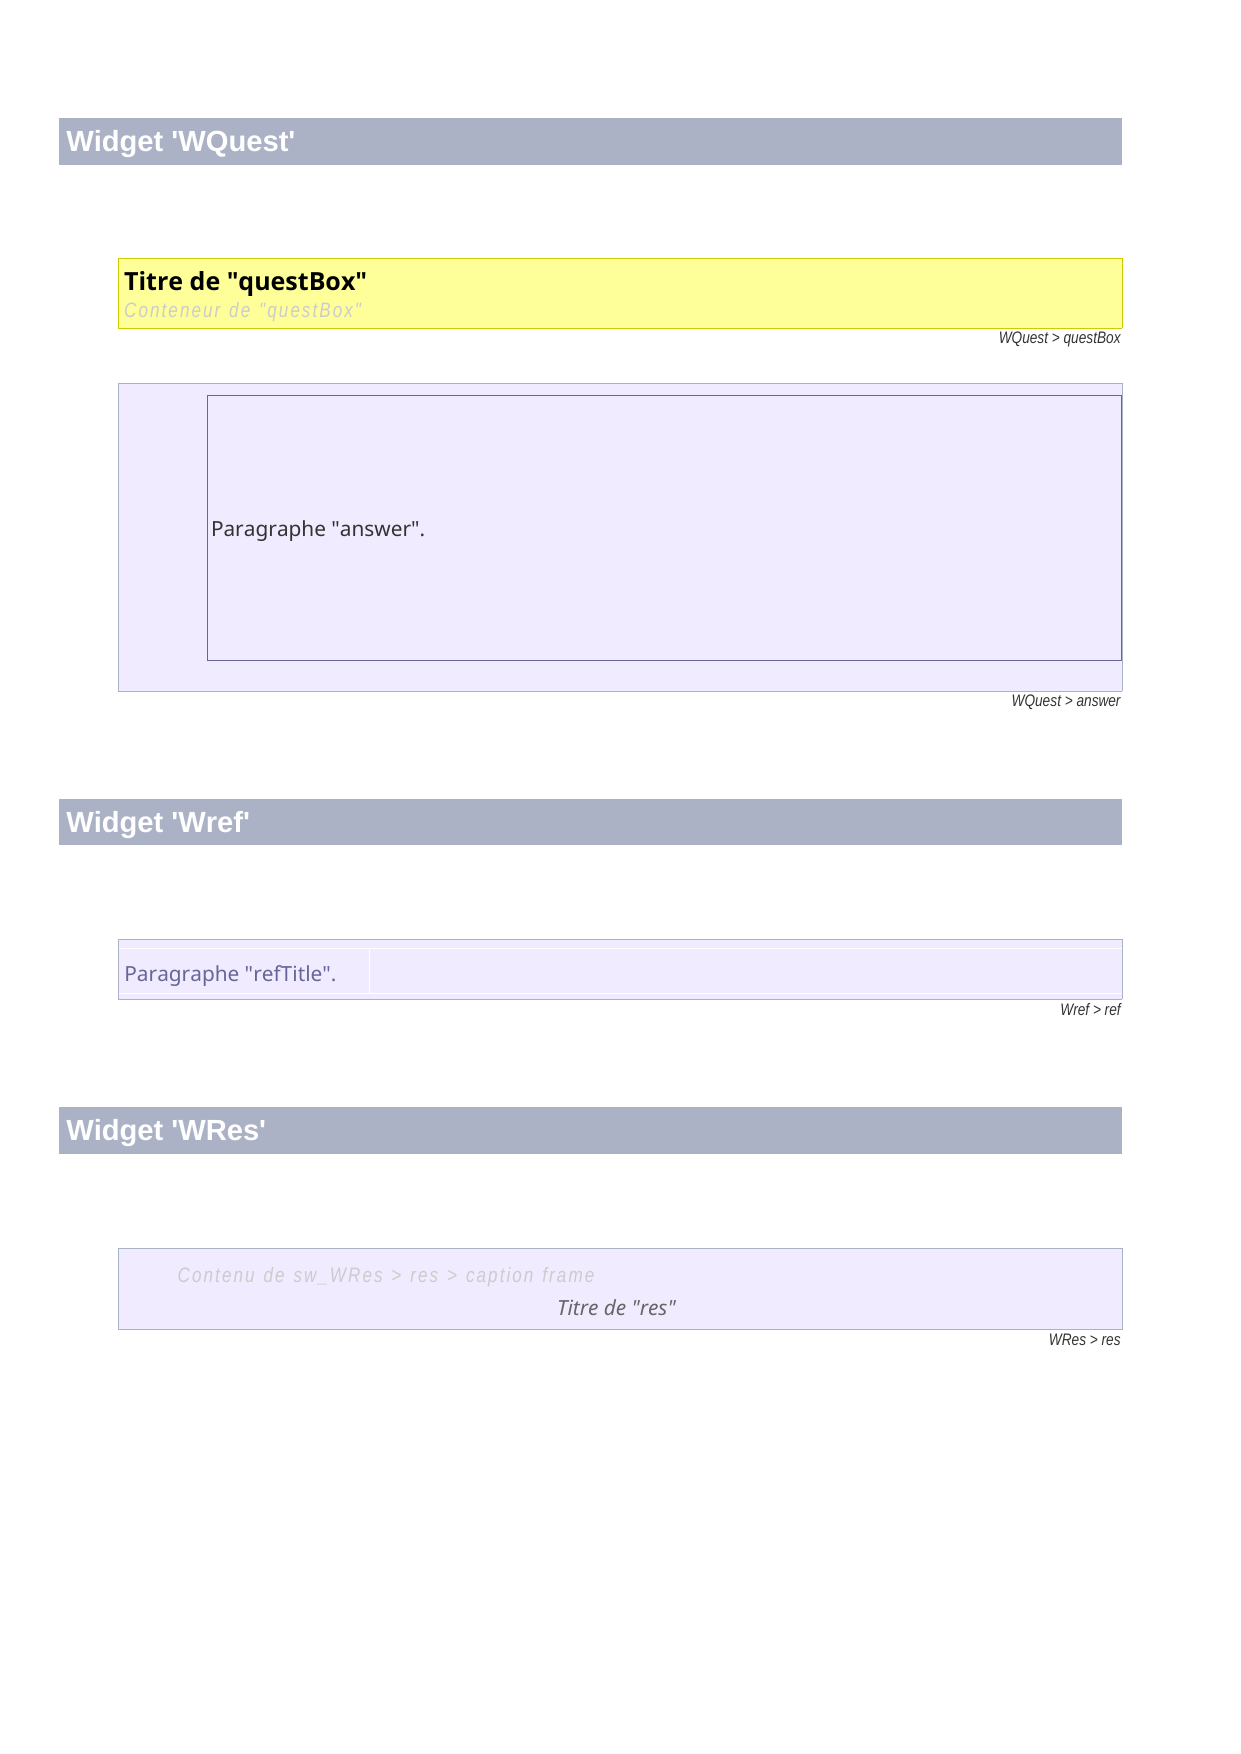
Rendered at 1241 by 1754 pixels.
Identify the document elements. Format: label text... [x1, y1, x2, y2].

title Widget 'Wref' [60, 800, 1122, 844]
table_header Paragraphe "answer". [119, 384, 1122, 691]
table_header [119, 994, 1122, 999]
table_header [119, 1249, 1122, 1329]
table_header [119, 940, 1122, 948]
table_header [370, 949, 1122, 993]
title WQuest > questBox [118, 329, 1122, 347]
table_header Paragraphe "refTitle". [119, 949, 369, 993]
title Widget 'WQuest' [60, 119, 1122, 164]
table_header [119, 259, 1122, 328]
title WQuest > answer [118, 692, 1122, 710]
title WRes > res [118, 1330, 1122, 1349]
table_header Titre de "questBox" Conteneur de "questBox" [124, 264, 1116, 322]
title Wref > ref [118, 1000, 1122, 1019]
title Widget 'WRes' [60, 1108, 1122, 1153]
